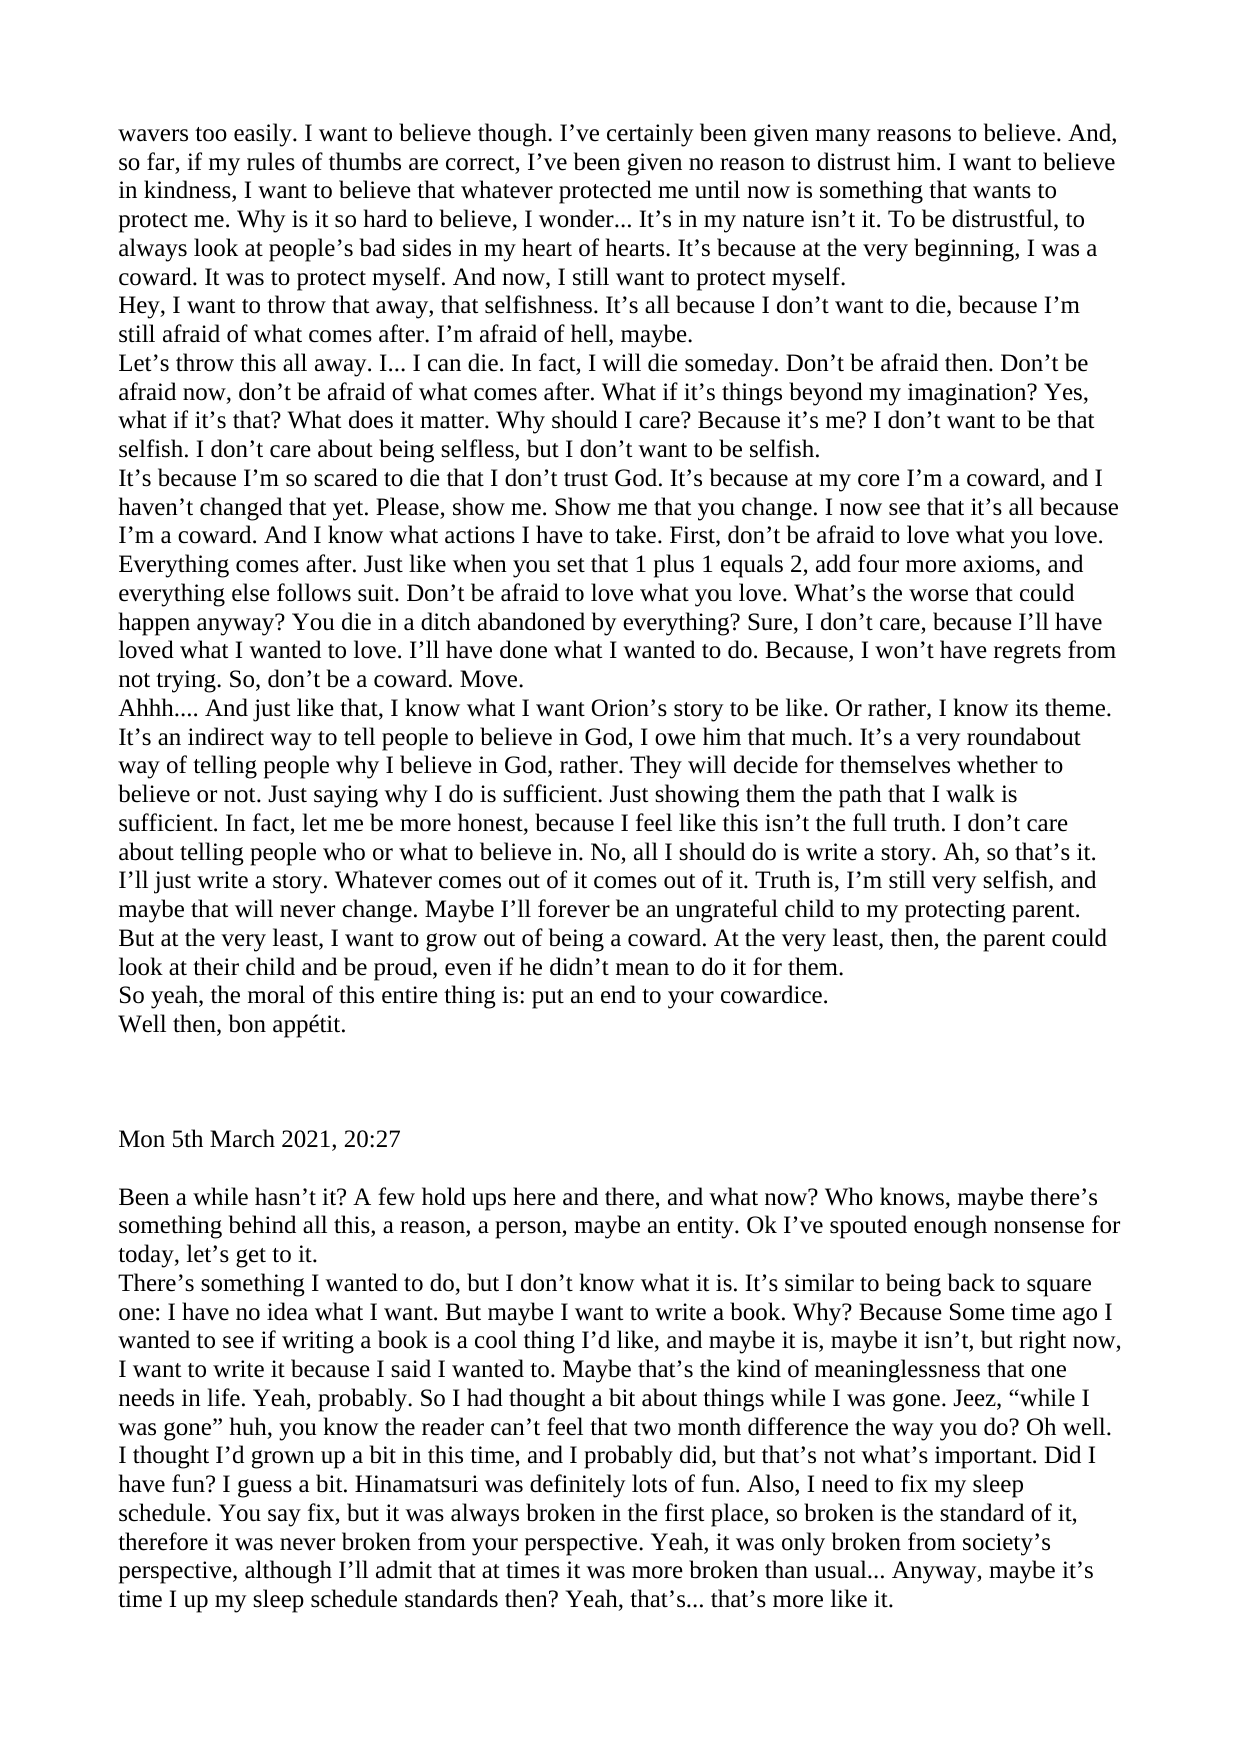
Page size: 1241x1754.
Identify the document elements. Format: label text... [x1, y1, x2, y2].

text There’s something I wanted to do, but I don’t know what it is. It’s similar to being back to square one: I have no idea what I want. But maybe I want to write a book. Why? Because Some time ago I wanted to see if writing a book is a cool thing I’d like, and maybe it is, maybe it isn’t, but right now, I want to write it because I said I wanted to. Maybe that’s the kind of meaninglessness that one needs in life. Yeah, probably. So I had thought a bit about things while I was gone. Jeez, “while I was gone” huh, you know the reader can’t feel that two month difference the way you do? Oh well. I thought I’d grown up a bit in this time, and I probably did, but that’s not what’s important. Did I have fun? I guess a bit. Hinamatsuri was definitely lots of fun. Also, I need to fix my sleep schedule. You say fix, but it was always broken in the first place, so broken is the standard of it, therefore it was never broken from your perspective. Yeah, it was only broken from society’s perspective, although I’ll admit that at times it was more broken than usual... Anyway, maybe it’s time I up my sleep schedule standards then? Yeah, that’s... that’s more like it. [118, 1268, 1122, 1613]
text Hey, I want to throw that away, that selfishness. It’s all because I don’t want to die, because I’m still afraid of what comes after. I’m afraid of hell, maybe. [118, 291, 1122, 348]
text wavers too easily. I want to believe though. I’ve certainly been given many reasons to believe. And, so far, if my rules of thumbs are correct, I’ve been given no reason to distrust him. I want to believe in kindness, I want to believe that whatever protected me until now is something that wants to protect me. Why is it so hard to believe, I wonder... It’s in my nature isn’t it. To be distrustful, to always look at people’s bad sides in my heart of hearts. It’s because at the very beginning, I was a coward. It was to protect myself. And now, I still want to protect myself. [118, 118, 1122, 291]
text Well then, bon appétit. [118, 1009, 1122, 1038]
text Ahhh.... And just like that, I know what I want Orion’s story to be like. Or rather, I know its theme. It’s an indirect way to tell people to believe in God, I owe him that much. It’s a very roundabout way of telling people why I believe in God, rather. They will decide for themselves whether to believe or not. Just saying why I do is sufficient. Just showing them the path that I walk is sufficient. In fact, let me be more honest, because I feel like this isn’t the full truth. I don’t care about telling people who or what to believe in. No, all I should do is write a story. Ah, so that’s it. I’ll just write a story. Whatever comes out of it comes out of it. Truth is, I’m still very selfish, and maybe that will never change. Maybe I’ll forever be an ungrateful child to my protecting parent. But at the very least, I want to grow out of being a coward. At the very least, then, the parent could look at their child and be proud, even if he didn’t mean to do it for them. [118, 693, 1122, 981]
text It’s because I’m so scared to die that I don’t trust God. It’s because at my core I’m a coward, and I haven’t changed that yet. Please, show me. Show me that you change. I now see that it’s all because I’m a coward. And I know what actions I have to take. First, don’t be afraid to love what you love. Everything comes after. Just like when you set that 1 plus 1 equals 2, add four more axioms, and everything else follows suit. Don’t be afraid to love what you love. What’s the worse that could happen anyway? You die in a ditch abandoned by everything? Sure, I don’t care, because I’ll have loved what I wanted to love. I’ll have done what I wanted to do. Because, I won’t have regrets from not trying. So, don’t be a coward. Move. [118, 463, 1122, 693]
text So yeah, the moral of this entire thing is: put an end to your cowardice. [118, 981, 1122, 1009]
text Mon 5th March 2021, 20:27 [118, 1124, 1122, 1153]
text Been a while hasn’t it? A few hold ups here and there, and what now? Who knows, maybe there’s something behind all this, a reason, a person, maybe an entity. Ok I’ve spouted enough nonsense for today, let’s get to it. [118, 1182, 1122, 1268]
text Let’s throw this all away. I... I can die. In fact, I will die someday. Don’t be afraid then. Don’t be afraid now, don’t be afraid of what comes after. What if it’s things beyond my imagination? Yes, what if it’s that? What does it matter. Why should I care? Because it’s me? I don’t want to be that selfish. I don’t care about being selfless, but I don’t want to be selfish. [118, 348, 1122, 463]
